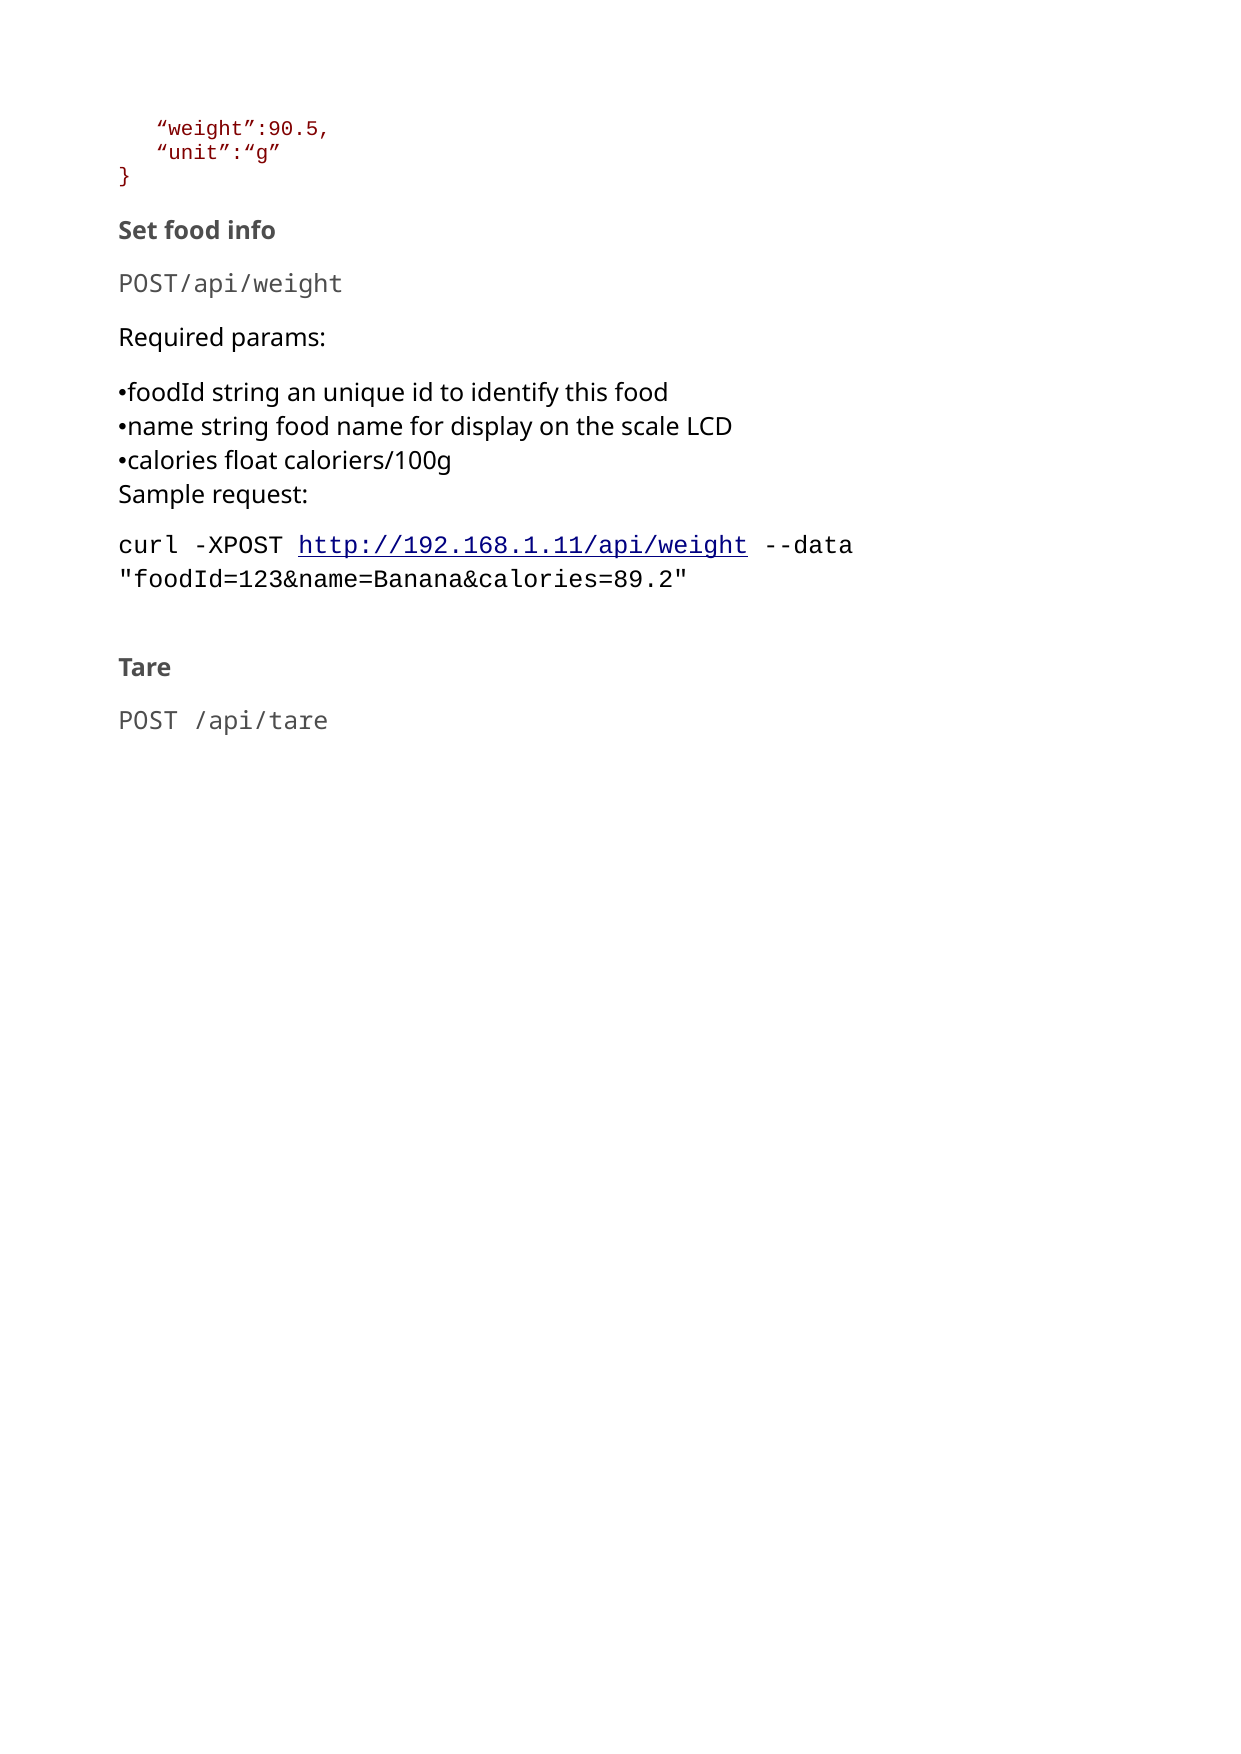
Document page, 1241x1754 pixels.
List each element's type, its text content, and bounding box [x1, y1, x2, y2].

text curl -XPOST http://192.168.1.11/api/weight --data "foodId=123&name=Banana&calories=89.2" [118, 532, 1122, 629]
text Tare [118, 649, 1122, 683]
list calories float caloriers/100g [118, 443, 1122, 477]
text POST/api/weight [118, 266, 1122, 300]
text POST /api/tare [118, 703, 1122, 737]
text “weight”:90.5, [118, 118, 1122, 142]
list foodId string an unique id to identify this food [118, 375, 1122, 409]
text “unit”:“g” [118, 142, 1122, 165]
text Sample request: [118, 477, 1122, 511]
text } [118, 165, 1122, 189]
list name string food name for display on the scale LCD [118, 409, 1122, 443]
text Required params: [118, 319, 1122, 353]
text Set food info [118, 213, 1122, 247]
